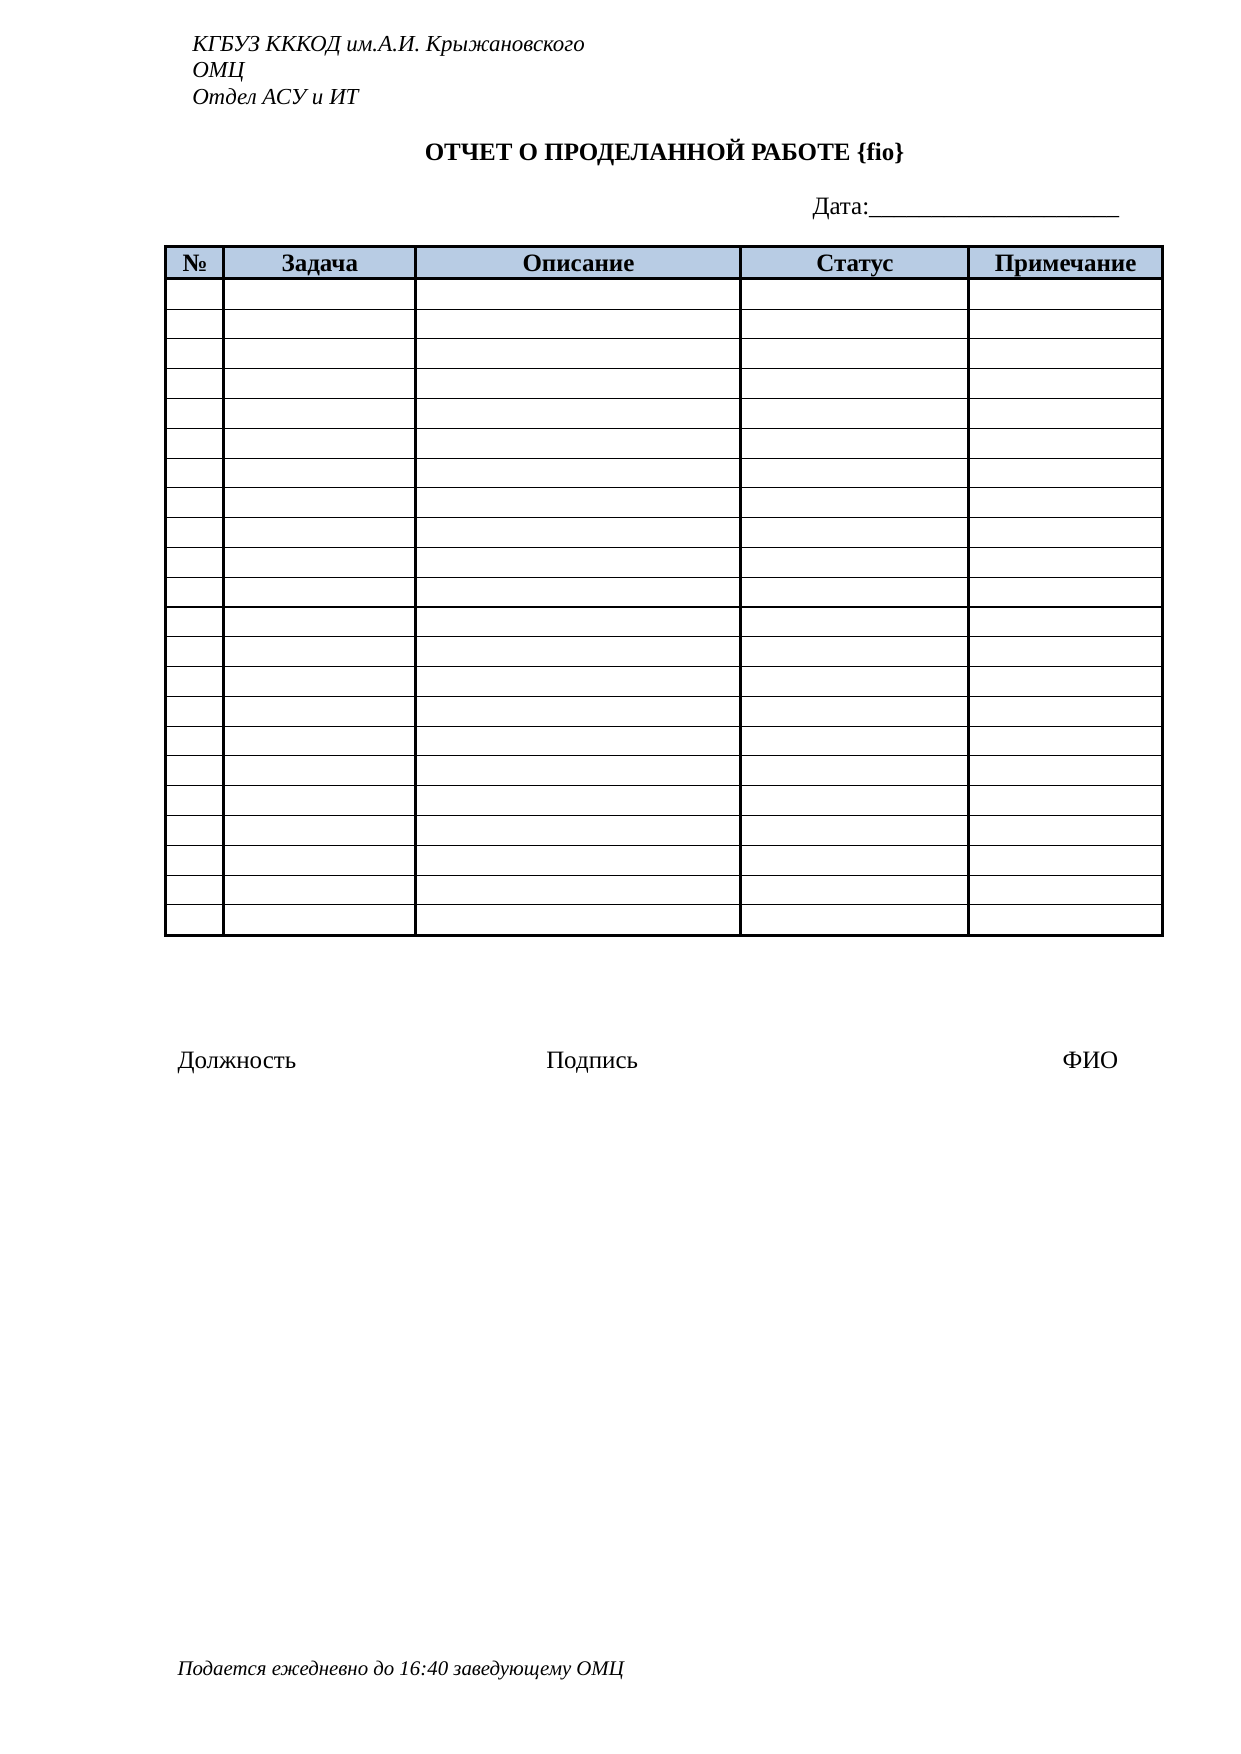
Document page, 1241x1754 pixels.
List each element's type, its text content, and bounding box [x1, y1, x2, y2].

table_cell [417, 310, 739, 338]
table_cell [742, 786, 967, 815]
table_cell [742, 429, 967, 457]
table_cell [167, 488, 222, 517]
table_cell [742, 399, 967, 428]
table_cell [970, 905, 1161, 934]
table_cell [225, 846, 414, 874]
table_cell [225, 727, 414, 755]
table_cell [742, 578, 967, 606]
table_cell [970, 518, 1161, 547]
table_cell [742, 876, 967, 904]
table_cell [970, 846, 1161, 874]
table_cell [742, 667, 967, 696]
table_cell [167, 429, 222, 457]
table_header Статус [742, 248, 967, 277]
table_cell [225, 578, 414, 606]
table_cell [417, 369, 739, 398]
table_cell [742, 488, 967, 517]
table_header Примечание [970, 248, 1161, 277]
table_cell [742, 697, 967, 726]
table_cell [742, 459, 967, 487]
table_cell [225, 310, 414, 338]
table_cell [417, 518, 739, 547]
table_cell [970, 399, 1161, 428]
table_cell [970, 637, 1161, 666]
table_cell [742, 310, 967, 338]
table_cell [167, 339, 222, 368]
table_cell [742, 518, 967, 547]
table_cell [417, 905, 739, 934]
table_cell [742, 905, 967, 934]
table_cell [167, 667, 222, 696]
table_cell [417, 637, 739, 666]
table_cell [970, 369, 1161, 398]
table_cell [417, 697, 739, 726]
table_cell [742, 816, 967, 845]
table_cell [167, 816, 222, 845]
table_cell [225, 280, 414, 308]
table_cell [417, 727, 739, 755]
table_cell [225, 667, 414, 696]
table_header Задача [225, 248, 414, 277]
table_cell [970, 756, 1161, 785]
table_cell [225, 697, 414, 726]
table_cell [225, 786, 414, 815]
table_cell [970, 876, 1161, 904]
table_cell [970, 280, 1161, 308]
table_cell [167, 727, 222, 755]
table_cell [417, 280, 739, 308]
table_cell [970, 488, 1161, 517]
table_cell [417, 756, 739, 785]
table_cell [167, 905, 222, 934]
table_cell [225, 608, 414, 636]
table_cell [225, 518, 414, 547]
table_cell [225, 429, 414, 457]
table_cell [167, 756, 222, 785]
table_cell [225, 637, 414, 666]
table_cell [970, 459, 1161, 487]
table_cell [225, 756, 414, 785]
table_cell [970, 310, 1161, 338]
table_cell [167, 399, 222, 428]
table_header № [167, 248, 222, 277]
table_cell [970, 339, 1161, 368]
table_cell [167, 637, 222, 666]
table_cell [225, 548, 414, 577]
table_cell [742, 280, 967, 308]
table_cell [970, 429, 1161, 457]
table_cell [970, 548, 1161, 577]
table_cell [225, 399, 414, 428]
text Дата:____________________ [812, 191, 1152, 220]
table_cell [417, 786, 739, 815]
table_cell [167, 786, 222, 815]
table_cell [742, 548, 967, 577]
table_cell [167, 548, 222, 577]
table_cell [742, 369, 967, 398]
table_cell [167, 280, 222, 308]
table_cell [417, 608, 739, 636]
table_cell [742, 756, 967, 785]
table_cell [225, 339, 414, 368]
table_cell [970, 608, 1161, 636]
table_cell [417, 548, 739, 577]
table_cell [417, 339, 739, 368]
table_cell [167, 846, 222, 874]
table_cell [417, 578, 739, 606]
table_cell [167, 518, 222, 547]
table_cell [167, 369, 222, 398]
table_cell [970, 727, 1161, 755]
table_cell [417, 876, 739, 904]
table_cell [417, 816, 739, 845]
table_cell [970, 816, 1161, 845]
table_cell [970, 786, 1161, 815]
table_cell [417, 459, 739, 487]
table_cell [417, 667, 739, 696]
table_cell [970, 578, 1161, 606]
table_cell [742, 339, 967, 368]
table_cell [742, 727, 967, 755]
table_header Описание [417, 248, 739, 277]
table_cell [742, 608, 967, 636]
table_cell [167, 310, 222, 338]
table_cell [417, 488, 739, 517]
table_cell [225, 459, 414, 487]
table_cell [970, 667, 1161, 696]
table_cell [167, 459, 222, 487]
table_cell [167, 876, 222, 904]
table_cell [225, 816, 414, 845]
table_cell [167, 697, 222, 726]
table_cell [225, 369, 414, 398]
table_cell [225, 876, 414, 904]
table_cell [225, 905, 414, 934]
table_cell [742, 637, 967, 666]
table_cell [970, 697, 1161, 726]
text ОТЧЕТ О ПРОДЕЛАННОЙ РАБОТЕ {fio} [177, 137, 1152, 166]
table_cell [417, 846, 739, 874]
text Должность Подпись ФИО [177, 1045, 1152, 1074]
table_cell [167, 608, 222, 636]
table_cell [417, 399, 739, 428]
table_cell [225, 488, 414, 517]
table_cell [417, 429, 739, 457]
table_cell [167, 578, 222, 606]
table_cell [742, 846, 967, 874]
